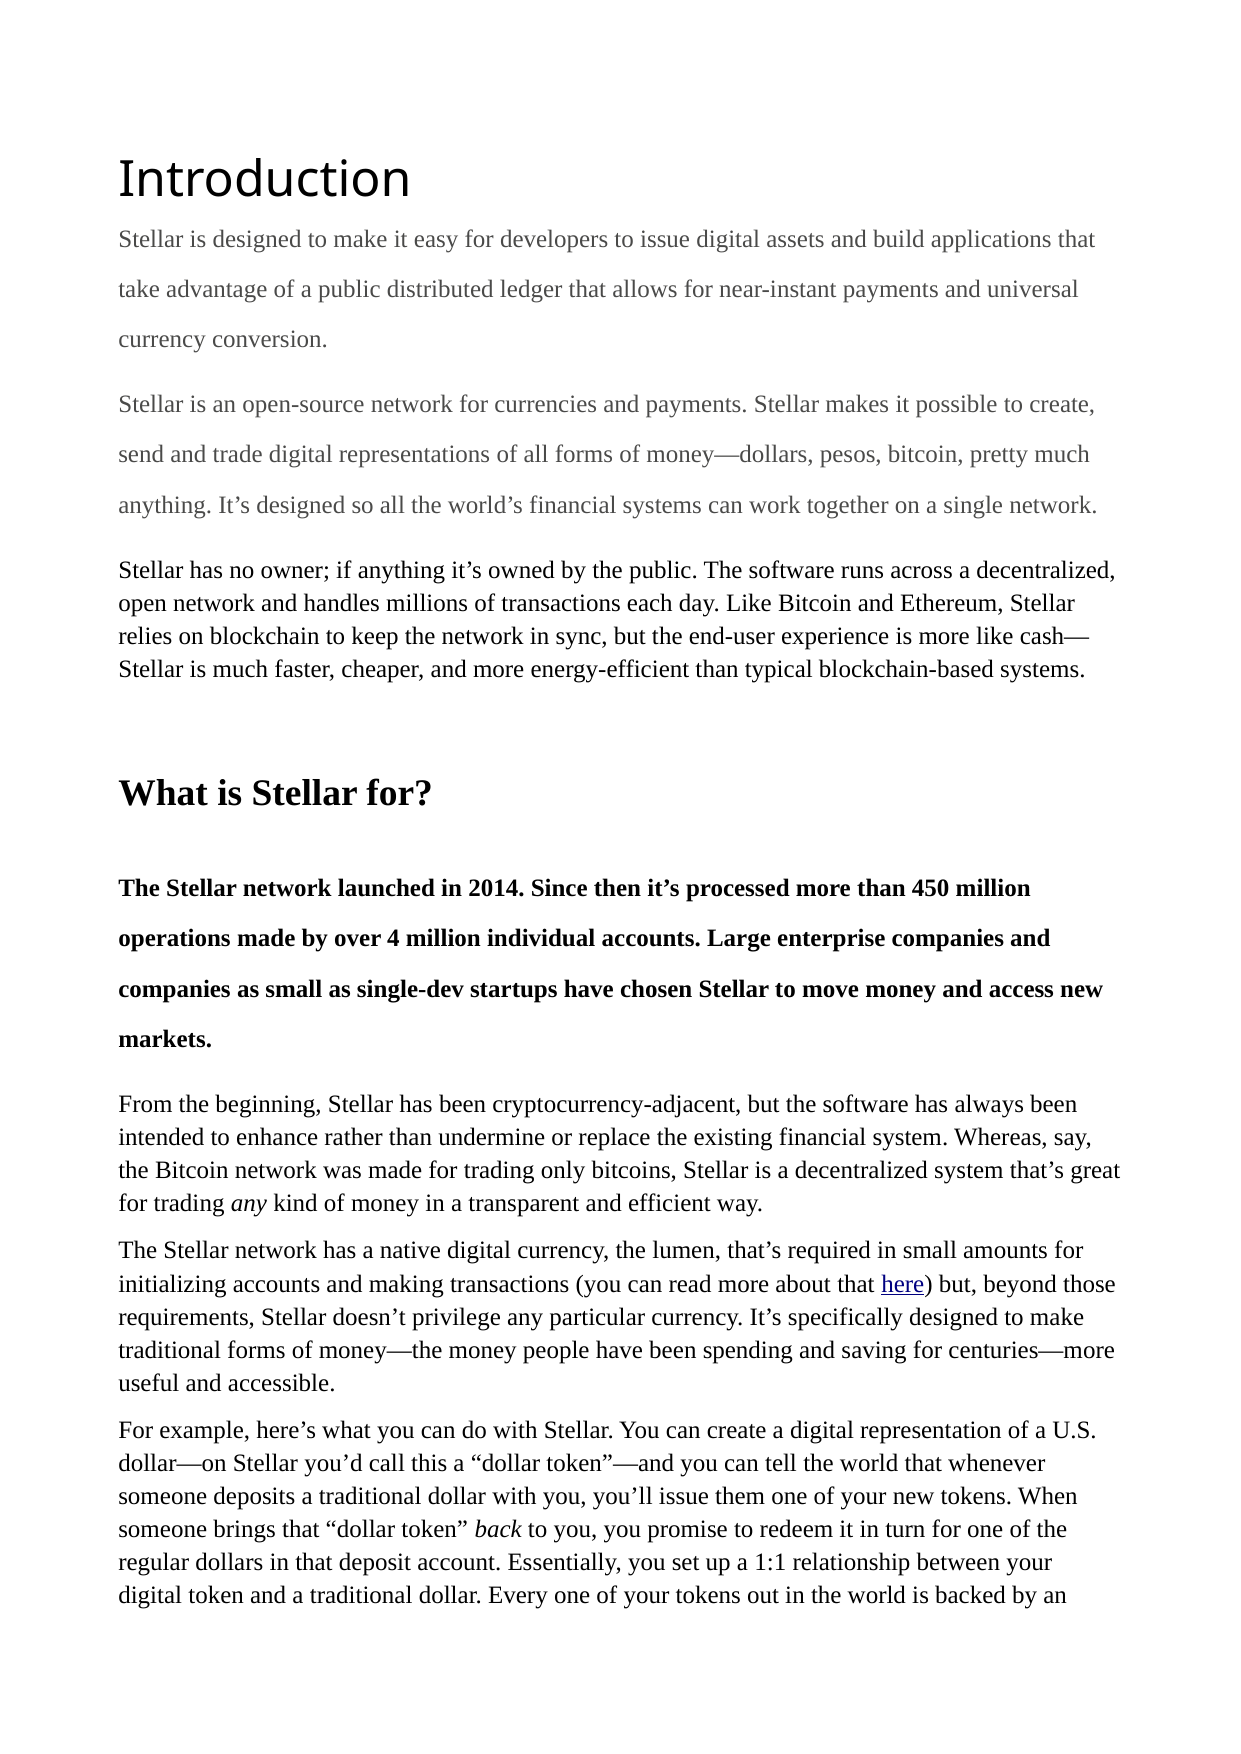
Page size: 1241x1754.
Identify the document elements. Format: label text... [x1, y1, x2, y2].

text The Stellar network has a native digital currency, the lumen, that’s required in small amounts for initializing accounts and making transactions (you can read more about that here) but, beyond those requirements, Stellar doesn’t privilege any particular currency. It’s specifically designed to make traditional forms of money—the money people have been spending and saving for centuries—more useful and accessible. [118, 1236, 1122, 1396]
subtitle What is Stellar for? [118, 770, 1122, 813]
text Stellar is an open-source network for currencies and payments. Stellar makes it possible to create, send and trade digital representations of all forms of money—dollars, pesos, bitcoin, pretty much anything. It’s designed so all the world’s financial systems can work together on a single network. [118, 389, 1122, 519]
subtitle Introduction [118, 143, 1122, 211]
text From the beginning, Stellar has been cryptocurrency-adjacent, but the software has always been intended to enhance rather than undermine or replace the existing financial system. Whereas, say, the Bitcoin network was made for trading only bitcoins, Stellar is a decentralized system that’s great for trading any kind of money in a transparent and efficient way. [118, 1089, 1122, 1217]
text Stellar has no owner; if anything it’s owned by the public. The software runs across a decentralized, open network and handles millions of transactions each day. Like Bitcoin and Ethereum, Stellar relies on blockchain to keep the network in sync, but the end-user experience is more like cash—Stellar is much faster, cheaper, and more energy-efficient than typical blockchain-based systems. [118, 555, 1122, 683]
text The Stellar network launched in 2014. Since then it’s processed more than 450 million operations made by over 4 million individual accounts. Large enterprise companies and companies as small as single-dev startups have chosen Stellar to move money and access new markets. [118, 873, 1122, 1053]
text For example, here’s what you can do with Stellar. You can create a digital representation of a U.S. dollar—on Stellar you’d call this a “dollar token”—and you can tell the world that whenever someone deposits a traditional dollar with you, you’ll issue them one of your new tokens. When someone brings that “dollar token” back to you, you promise to redeem it in turn for one of the regular dollars in that deposit account. Essentially, you set up a 1:1 relationship between your digital token and a traditional dollar. Every one of your tokens out in the world is backed by an [118, 1415, 1122, 1609]
text Stellar is designed to make it easy for developers to issue digital assets and build applications that take advantage of a public distributed ledger that allows for near-instant payments and universal currency conversion. [118, 224, 1122, 353]
